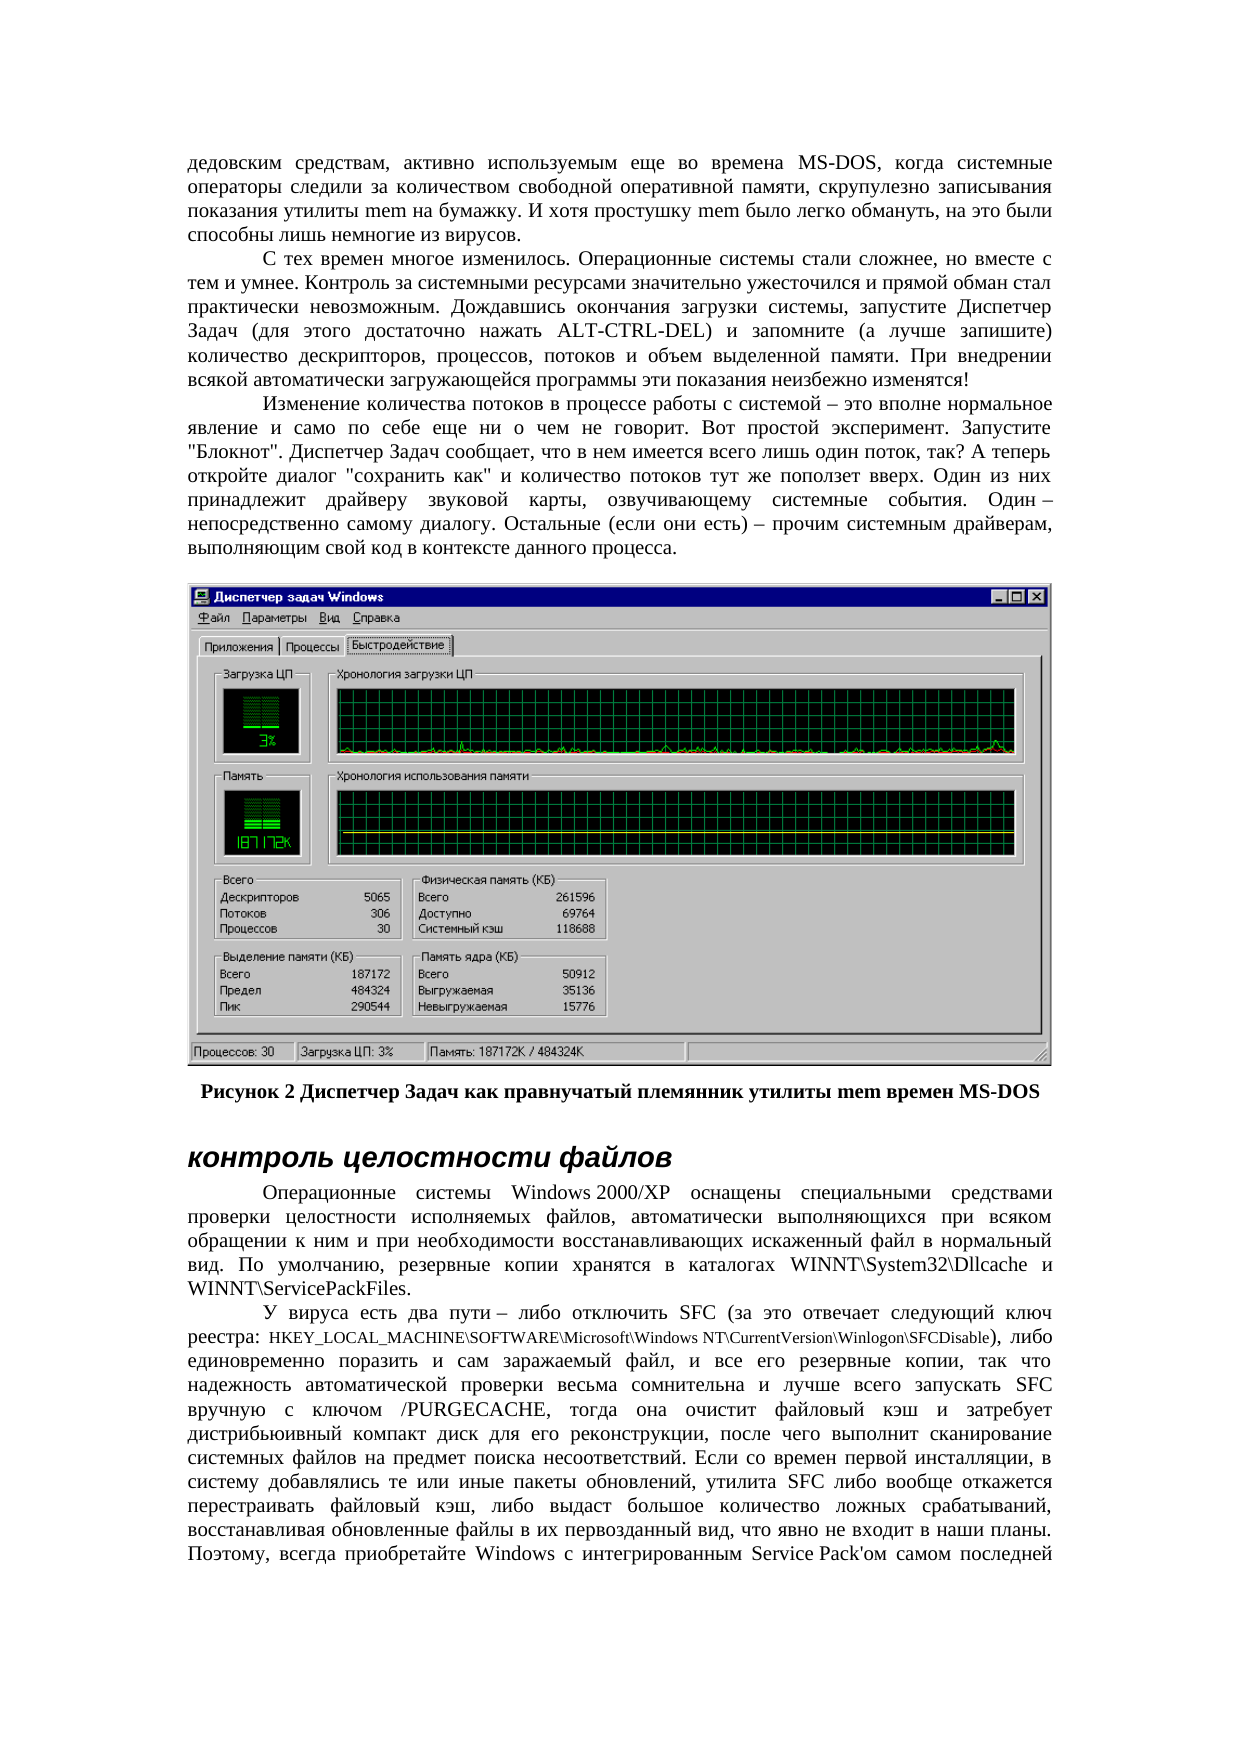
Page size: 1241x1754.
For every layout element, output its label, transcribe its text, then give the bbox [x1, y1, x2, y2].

text Изменение количества потоков в процессе работы с системой – это вполне нормальное явление и само по себе еще ни о чем не говорит. Вот простой эксперимент. Запустите "Блокнот". Диспетчер Задач сообщает, что в нем имеется всего лишь один поток, так? А теперь откройте диалог "сохранить как" и количество потоков тут же поползет вверх. Один из них принадлежит драйверу звуковой карты, озвучивающему системные события. Один – непосредственно самому диалогу. Остальные (если они есть) – прочим системным драйверам, выполняющим свой код в контексте данного процесса. [187, 391, 1053, 559]
text дедовским средствам, активно используемым еще во времена MS-DOS, когда системные операторы следили за количеством свободной оперативной памяти, скрупулезно записывания показания утилиты mem на бумажку. И хотя простушку mem было легко обмануть, на это были способны лишь немногие из вирусов. [187, 150, 1053, 246]
text Операционные системы Windows 2000/XP оснащены специальными средствами проверки целостности исполняемых файлов, автоматически выполняющихся при всяком обращении к ним и при необходимости восстанавливающих искаженный файл в нормальный вид. По умолчанию, резервные копии хранятся в каталогах WINNT\System32\Dllcache и WINNT\ServicePackFiles. [187, 1180, 1053, 1300]
text У вируса есть два пути – либо отключить SFC (за это отвечает следующий ключ реестра: HKEY_LOCAL_MACHINE\SOFTWARE\Microsoft\Windows NT\CurrentVersion\Winlogon\SFCDisable), либо единовременно поразить и сам заражаемый файл, и все его резервные копии, так что надежность автоматической проверки весьма сомнительна и лучше всего запускать SFC вручную с ключом /PURGECACHE, тогда она очистит файловый кэш и затребует дистрибьюивный компакт диск для его реконструкции, после чего выполнит сканирование системных файлов на предмет поиска несоответствий. Если со времен первой инсталляции, в систему добавлялись те или иные пакеты обновлений, утилита SFC либо вообще откажется перестраивать файловый кэш, либо выдаст большое количество ложных срабатываний, восстанавливая обновленные файлы в их первозданный вид, что явно не входит в наши планы. Поэтому, всегда приобретайте Windows с интегрированным Service Pack'ом самом последней [187, 1300, 1053, 1565]
text Рисунок 2 Диспетчер Задач как правнучатый племянник утилиты mem времен MS-DOS [187, 1078, 1053, 1103]
subtitle контроль целостности файлов [187, 1140, 1053, 1174]
picture [187, 583, 1052, 1066]
text С тех времен многое изменилось. Операционные системы стали сложнее, но вместе с тем и умнее. Контроль за системными ресурсами значительно ужесточился и прямой обман стал практически невозможным. Дождавшись окончания загрузки системы, запустите Диспетчер Задач (для этого достаточно нажать ALT-CTRL-DEL) и запомните (а лучше запишите) количество дескрипторов, процессов, потоков и объем выделенной памяти. При внедрении всякой автоматически загружающейся программы эти показания неизбежно изменятся! [187, 246, 1053, 391]
